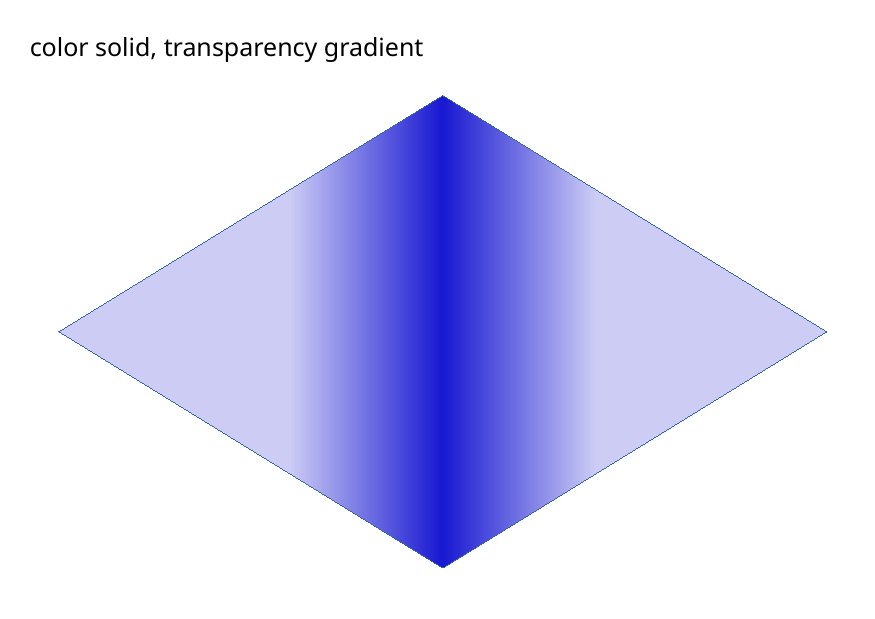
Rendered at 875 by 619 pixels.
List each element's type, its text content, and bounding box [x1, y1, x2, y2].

text color solid, transparency gradient [29, 29, 844, 63]
